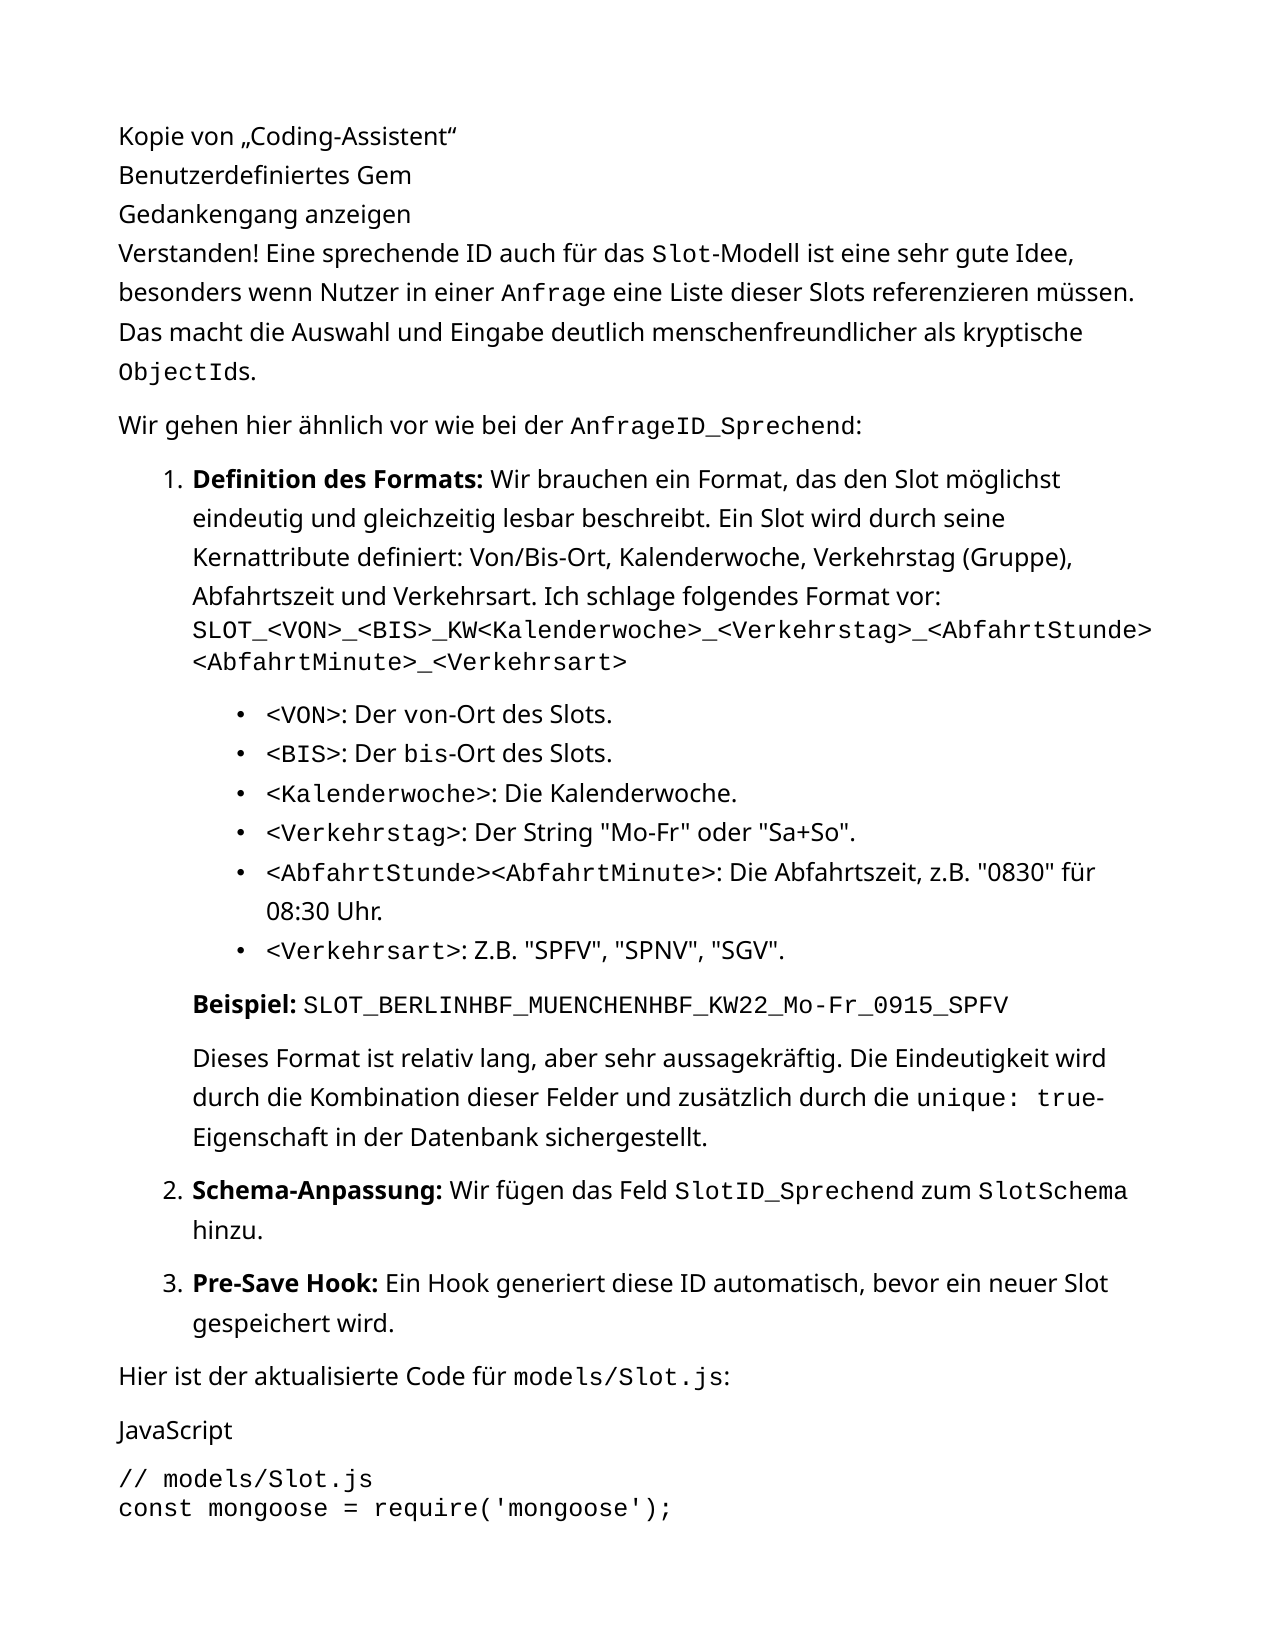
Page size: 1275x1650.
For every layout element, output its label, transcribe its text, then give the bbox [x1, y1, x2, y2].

text Verstanden! Eine sprechende ID auch für das Slot-Modell ist eine sehr gute Idee, besonders wenn Nutzer in einer Anfrage eine Liste dieser Slots referenzieren müssen. Das macht die Auswahl und Eingabe deutlich menschenfreundlicher als kryptische ObjectIds. [118, 236, 1157, 388]
text const mongoose = require('mongoose'); [118, 1495, 1157, 1523]
text Hier ist der aktualisierte Code für models/Slot.js: [118, 1359, 1157, 1393]
text Wir gehen hier ähnlich vor wie bei der AnfrageID_Sprechend: [118, 407, 1157, 442]
list <Kalenderwoche>: Die Kalenderwoche. [236, 776, 1157, 810]
list Definition des Formats: Wir brauchen ein Format, das den Slot möglichst eindeutig und gleichzeitig lesbar beschreibt. Ein Slot wird durch seine Kernattribute definiert: Von/Bis-Ort, Kalenderwoche, Verkehrstag (Gruppe), Abfahrtszeit und Verkehrsart. Ich schlage folgendes Format vor: SLOT_<VON>_<BIS>_KW<Kalenderwoche>_<Verkehrstag>_<AbfahrtStunde><AbfahrtMinute>_<Verkehrsart> [162, 461, 1157, 678]
list Schema-Anpassung: Wir fügen das Feld SlotID_Sprechend zum SlotSchema hinzu. [162, 1173, 1157, 1246]
text Kopie von „Coding-Assistent“ [118, 118, 1157, 152]
list <AbfahrtStunde><AbfahrtMinute>: Die Abfahrtszeit, z.B. "0830" für 08:30 Uhr. [236, 854, 1157, 928]
list Beispiel: SLOT_BERLINHBF_MUENCHENHBF_KW22_Mo-Fr_0915_SPFV [162, 987, 1157, 1021]
list <BIS>: Der bis-Ort des Slots. [236, 736, 1157, 770]
text JavaScript [118, 1413, 1157, 1447]
text Benutzerdefiniertes Gem [118, 157, 1157, 191]
text Gedankengang anzeigen [118, 196, 1157, 231]
text // models/Slot.js [118, 1467, 1157, 1495]
list <VON>: Der von-Ort des Slots. [236, 697, 1157, 731]
list Pre-Save Hook: Ein Hook generiert diese ID automatisch, bevor ein neuer Slot gespeichert wird. [162, 1266, 1157, 1339]
list Dieses Format ist relativ lang, aber sehr aussagekräftig. Die Eindeutigkeit wird durch die Kombination dieser Felder und zusätzlich durch die unique: true-Eigenschaft in der Datenbank sichergestellt. [162, 1041, 1157, 1153]
list <Verkehrsart>: Z.B. "SPFV", "SPNV", "SGV". [236, 933, 1157, 967]
list <Verkehrstag>: Der String "Mo-Fr" oder "Sa+So". [236, 815, 1157, 849]
